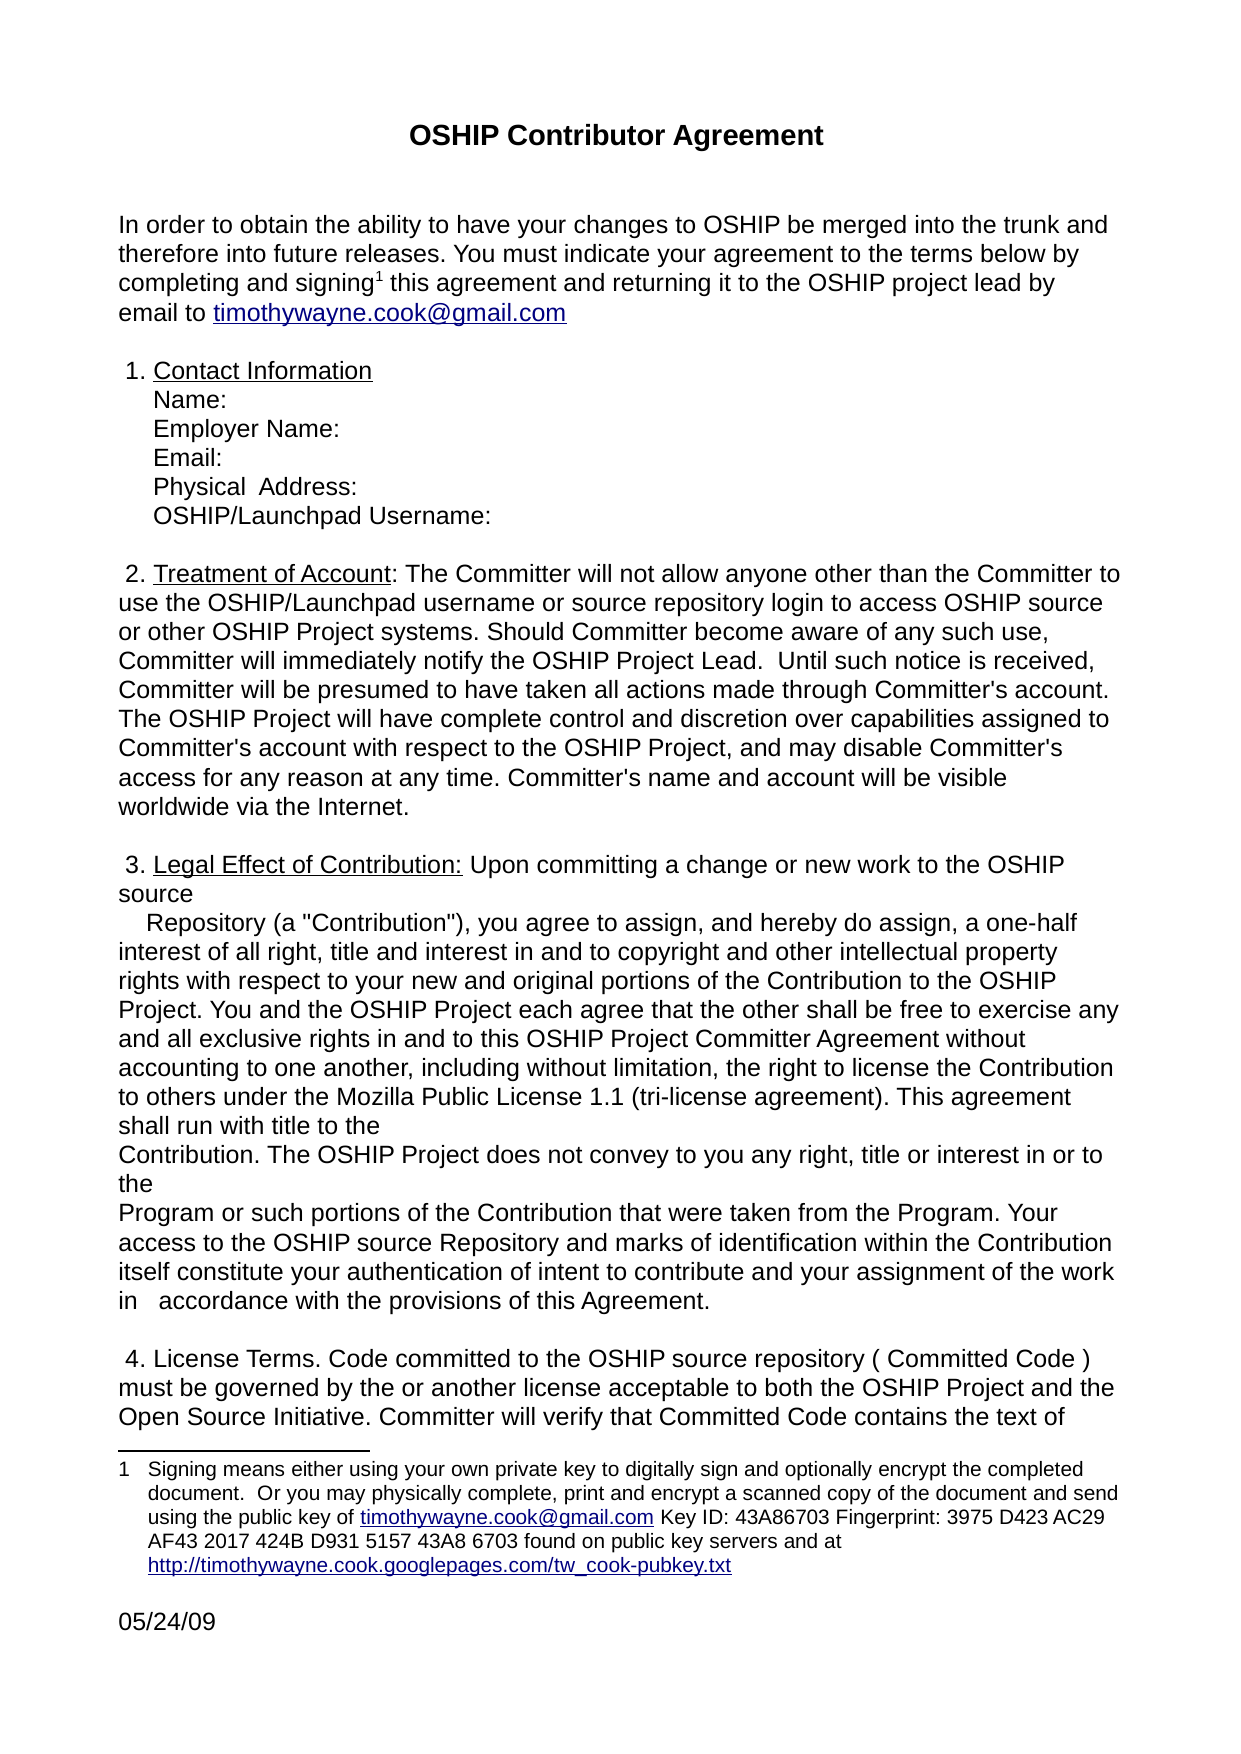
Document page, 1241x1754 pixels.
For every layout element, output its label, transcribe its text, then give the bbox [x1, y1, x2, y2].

text Employer Name: [118, 414, 1122, 443]
text In order to obtain the ability to have your changes to OSHIP be merged into the trunk and therefore into future releases. You must indicate your agreement to the terms below by completing and signing this agreement and returning it to the OSHIP project lead by email to timothywayne.cook@gmail.com [118, 210, 1122, 326]
text 3. Legal Effect of Contribution: Upon committing a change or new work to the OSHIP source [118, 849, 1122, 908]
text Physical Address: [118, 472, 1122, 501]
text OSHIP/Launchpad Username: [118, 501, 1122, 530]
text Name: [118, 384, 1122, 414]
text 4. License Terms. Code committed to the OSHIP source repository ( Committed Code ) must be governed by the or another license acceptable to both the OSHIP Project and the Open Source Initiative. Committer will verify that Committed Code contains the text of [118, 1344, 1122, 1431]
text Email: [118, 443, 1122, 472]
text 1. Contact Information [118, 356, 1122, 384]
text Signing means either using your own private key to digitally sign and optionally encrypt the completed document. Or you may physically complete, print and encrypt a scanned copy of the document and send using the public key of timothywayne.cook@gmail.com Key ID: 43A86703 Fingerprint: 3975 D423 AC29 AF43 2017 424B D931 5157 43A8 6703 found on public key servers and at http://timothywayne.cook.googlepages.com/tw_cook-pubkey.txt [118, 1457, 1122, 1577]
list 2. Treatment of Account: The Committer will not allow anyone other than the Committer to use the OSHIP/Launchpad username or source repository login to access OSHIP source or other OSHIP Project systems. Should Committer become aware of any such use, Committer will immediately notify the OSHIP Project Lead. Until such notice is received, Committer will be presumed to have taken all actions made through Committer's account. The OSHIP Project will have complete control and discretion over capabilities assigned to Committer's account with respect to the OSHIP Project, and may disable Committer's access for any reason at any time. Committer's name and account will be visible worldwide via the Internet. [81, 559, 1122, 821]
text Repository (a "Contribution"), you agree to assign, and hereby do assign, a one-half interest of all right, title and interest in and to copyright and other intellectual property rights with respect to your new and original portions of the Contribution to the OSHIP Project. You and the OSHIP Project each agree that the other shall be free to exercise any and all exclusive rights in and to this OSHIP Project Committer Agreement without accounting to one another, including without limitation, the right to license the Contribution to others under the Mozilla Public License 1.1 (tri-license agreement). This agreement shall run with title to the [118, 908, 1122, 1140]
text Contribution. The OSHIP Project does not convey to you any right, title or interest in or to the [118, 1140, 1122, 1198]
text Program or such portions of the Contribution that were taken from the Program. Your access to the OSHIP source Repository and marks of identification within the Contribution itself constitute your authentication of intent to contribute and your assignment of the work in accordance with the provisions of this Agreement. [118, 1198, 1122, 1314]
